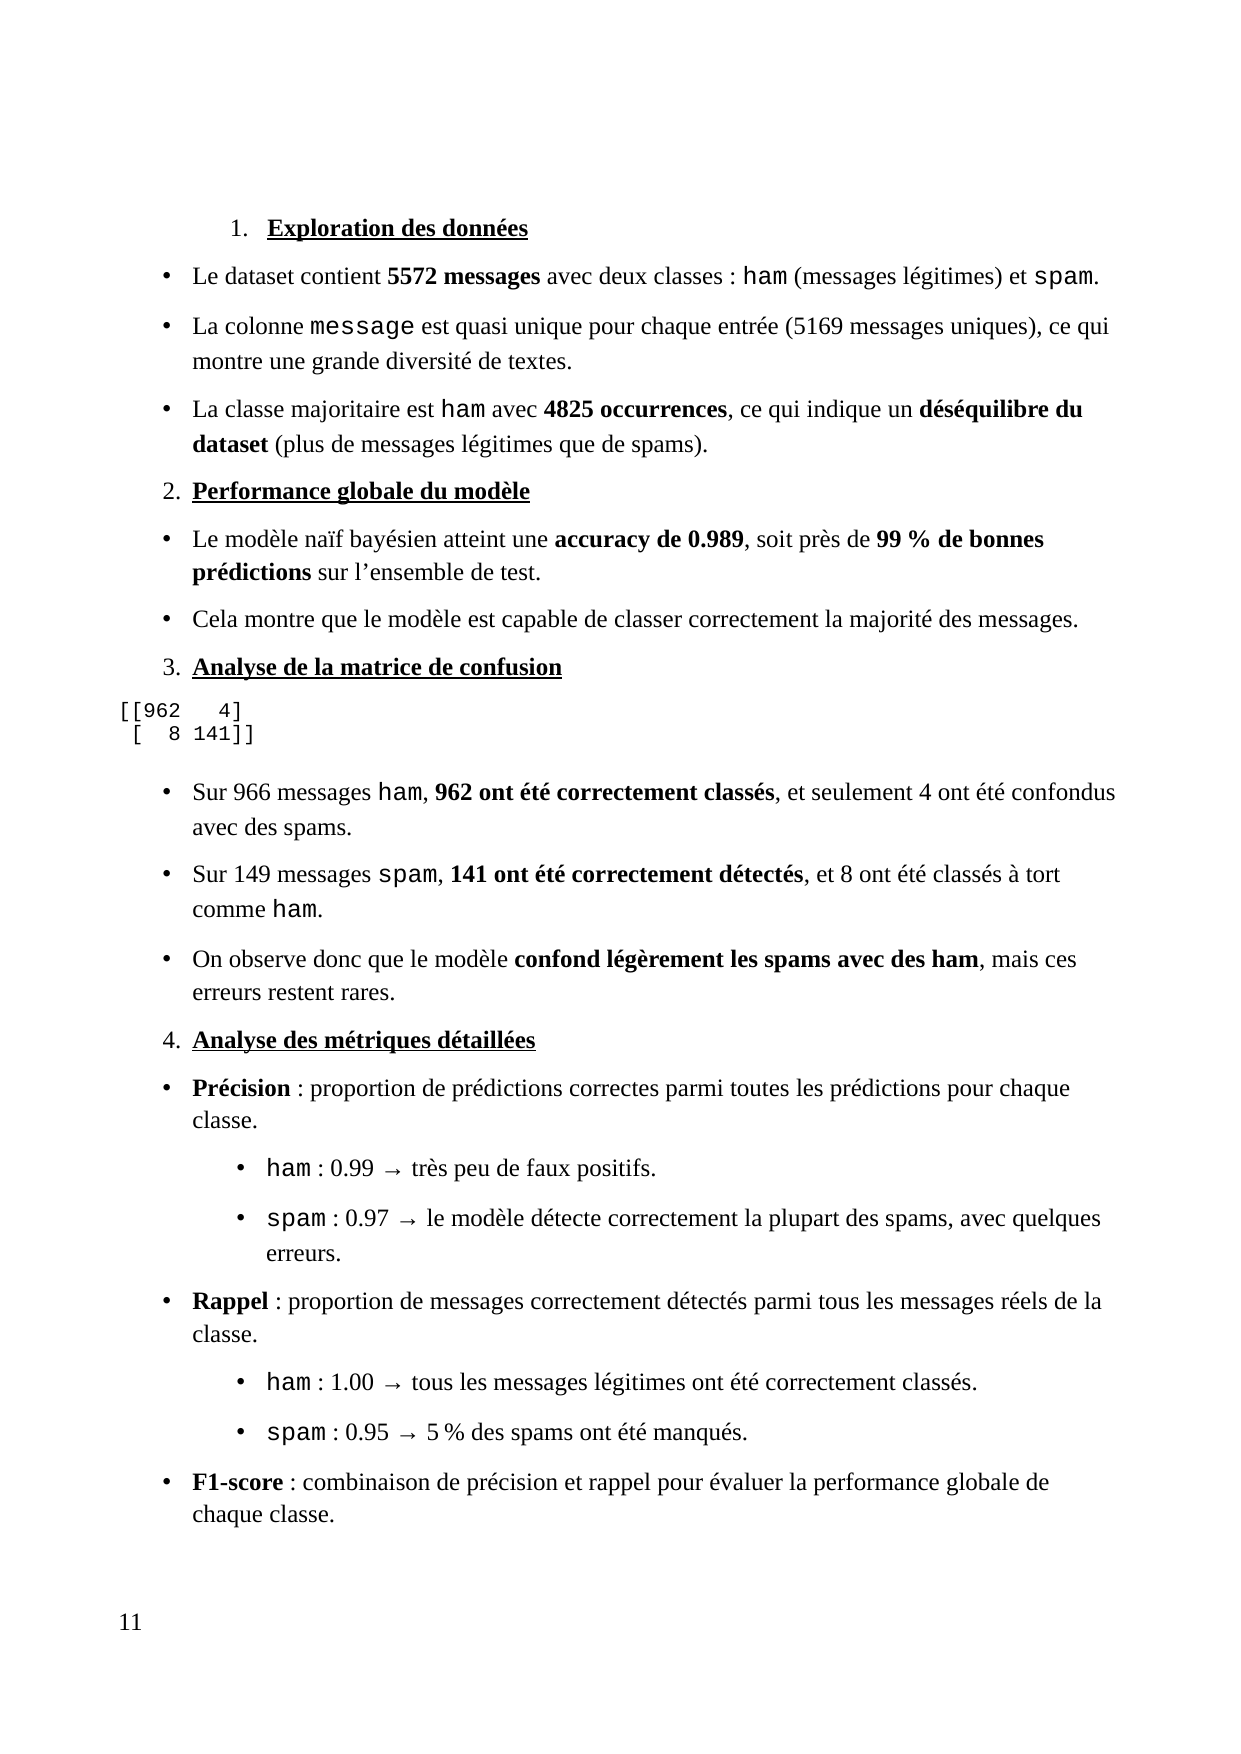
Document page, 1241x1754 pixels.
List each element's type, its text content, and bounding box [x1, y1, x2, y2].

text [ 8 141]] [118, 723, 1122, 747]
list Le dataset contient 5572 messages avec deux classes : ham (messages légitimes) et spam. [162, 261, 1122, 292]
list La classe majoritaire est ham avec 4825 occurrences, ce qui indique un déséquilibre du dataset (plus de messages légitimes que de spams). [162, 394, 1122, 457]
list Rappel : proportion de messages correctement détectés parmi tous les messages réels de la classe. [162, 1286, 1122, 1348]
list Performance globale du modèle [162, 476, 1122, 505]
list F1-score : combinaison de précision et rappel pour évaluer la performance globale de chaque classe. [162, 1467, 1122, 1528]
list ham : 1.00 → tous les messages légitimes ont été correctement classés. [236, 1367, 1122, 1397]
list ham : 0.99 → très peu de faux positifs. [236, 1153, 1122, 1184]
list Le modèle naïf bayésien atteint une accuracy de 0.989, soit près de 99 % de bonnes prédictions sur l’ensemble de test. [162, 524, 1122, 586]
list Cela montre que le modèle est capable de classer correctement la majorité des messages. [162, 604, 1122, 633]
text [[962 4] [118, 700, 1122, 723]
list Analyse des métriques détaillées [162, 1025, 1122, 1054]
list Analyse de la matrice de confusion [162, 652, 1122, 681]
list On observe donc que le modèle confond légèrement les spams avec des ham, mais ces erreurs restent rares. [162, 944, 1122, 1006]
list Sur 966 messages ham, 962 ont été correctement classés, et seulement 4 ont été confondus avec des spams. [162, 777, 1122, 840]
list spam : 0.95 → 5 % des spams ont été manqués. [236, 1417, 1122, 1447]
list Précision : proportion de prédictions correctes parmi toutes les prédictions pour chaque classe. [162, 1073, 1122, 1134]
list La colonne message est quasi unique pour chaque entrée (5169 messages uniques), ce qui montre une grande diversité de textes. [162, 311, 1122, 375]
list spam : 0.97 → le modèle détecte correctement la plupart des spams, avec quelques erreurs. [236, 1203, 1122, 1267]
list Exploration des données [229, 213, 1122, 242]
list Sur 149 messages spam, 141 ont été correctement détectés, et 8 ont été classés à tort comme ham. [162, 859, 1122, 925]
